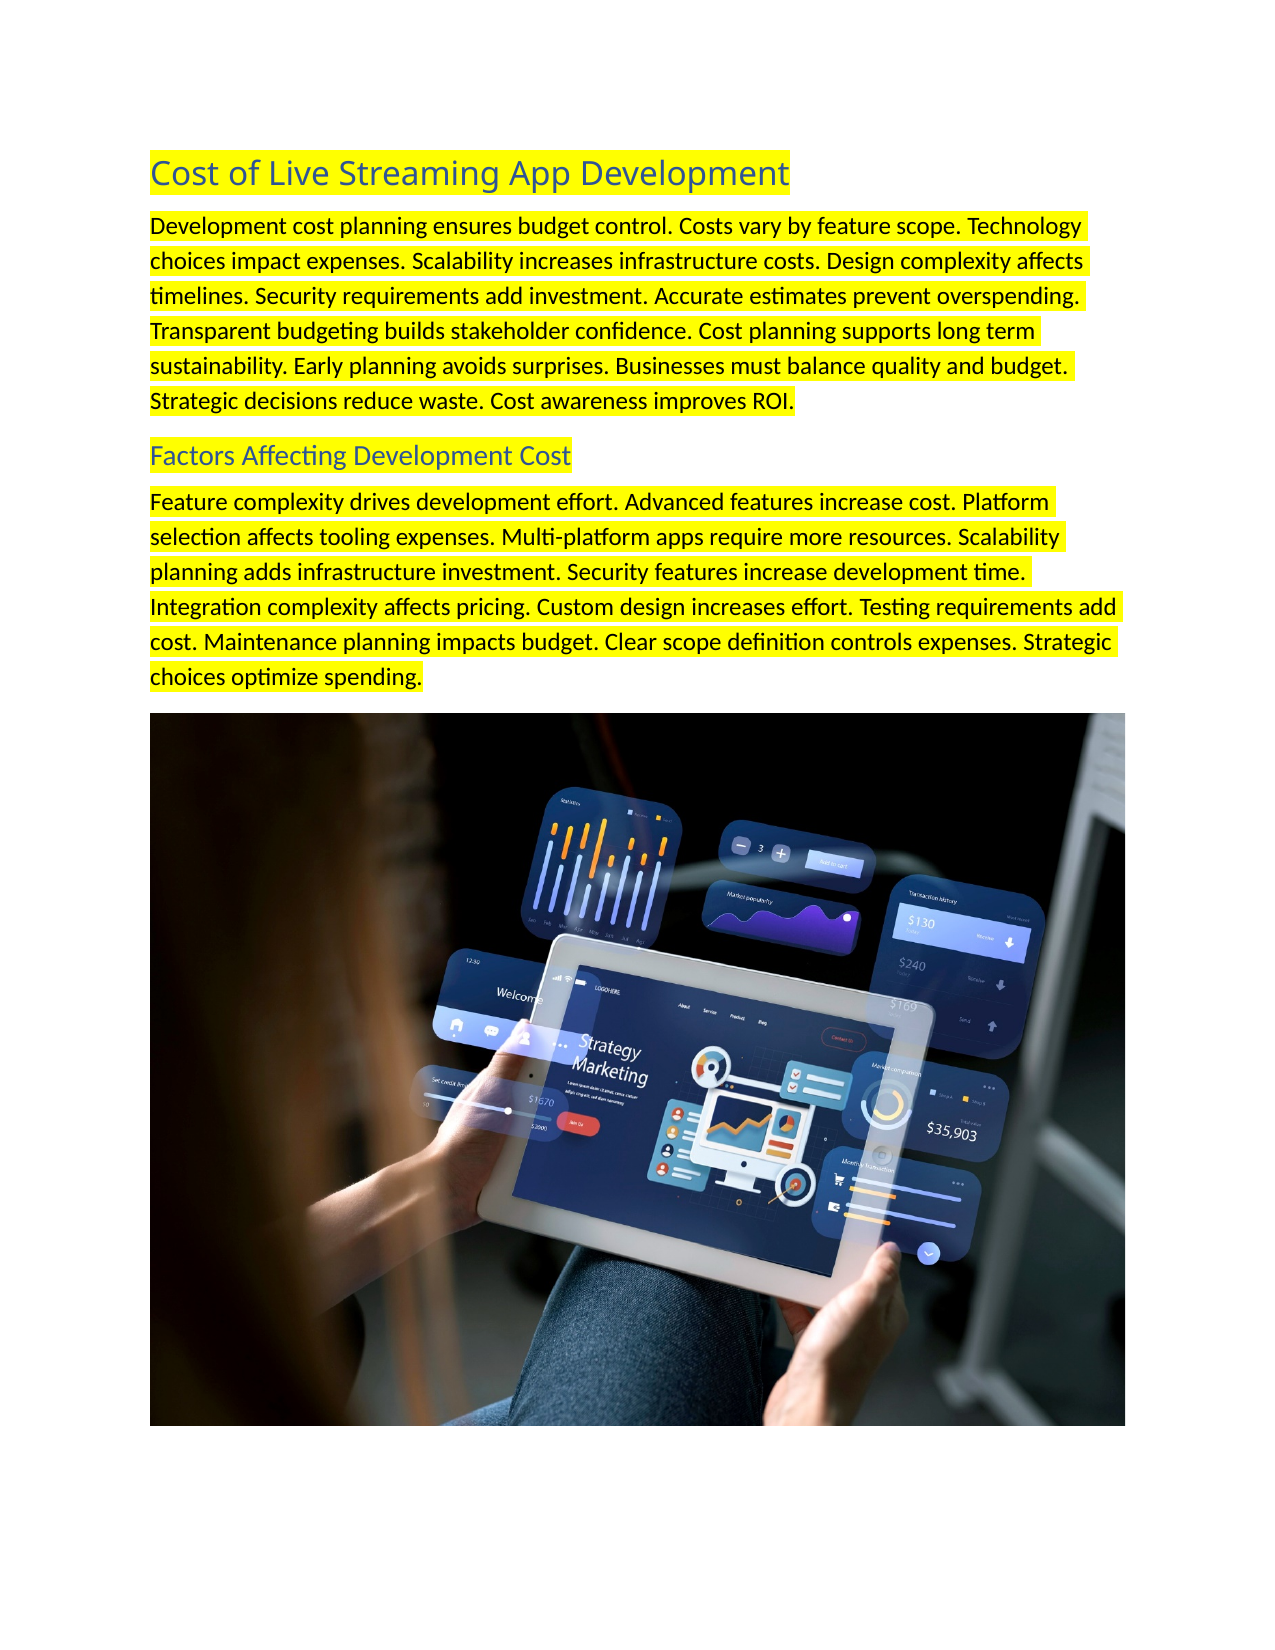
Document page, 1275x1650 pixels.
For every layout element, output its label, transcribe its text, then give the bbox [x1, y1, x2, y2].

text Development cost planning ensures budget control. Costs vary by feature scope. Technology choices impact expenses. Scalability increases infrastructure costs. Design complexity affects timelines. Security requirements add investment. Accurate estimates prevent overspending. Transparent budgeting builds stakeholder confidence. Cost planning supports long term sustainability. Early planning avoids surprises. Businesses must balance quality and budget. Strategic decisions reduce waste. Cost awareness improves ROI. [150, 211, 1125, 416]
text Feature complexity drives development effort. Advanced features increase cost. Platform selection affects tooling expenses. Multi-platform apps require more resources. Scalability planning adds infrastructure investment. Security features increase development time. Integration complexity affects pricing. Custom design increases effort. Testing requirements add cost. Maintenance planning impacts budget. Clear scope definition controls expenses. Strategic choices optimize spending. [150, 486, 1125, 692]
picture [150, 713, 1125, 1426]
subtitle Cost of Live Streaming App Development [150, 150, 1125, 195]
subtitle Factors Affecting Development Cost [150, 437, 1125, 473]
